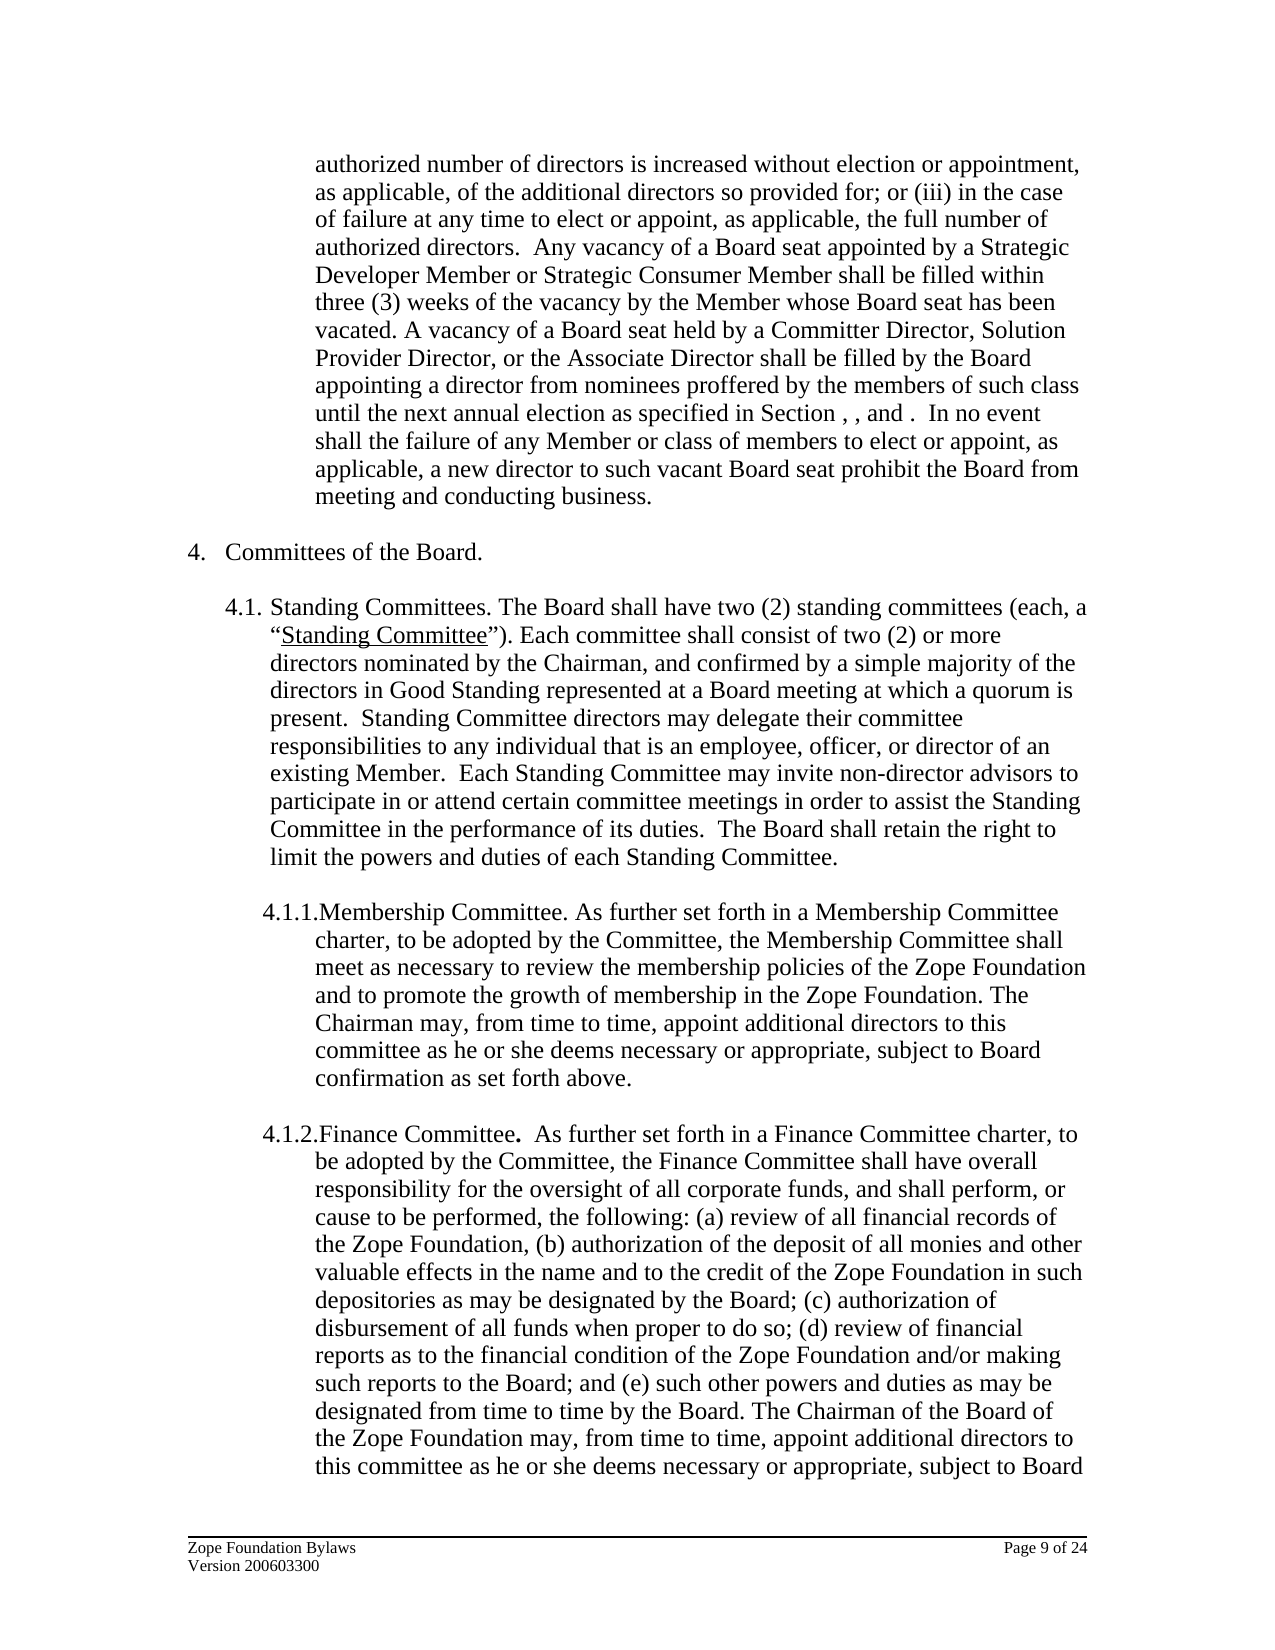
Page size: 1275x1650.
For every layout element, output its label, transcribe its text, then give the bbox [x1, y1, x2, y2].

list Standing Committees. The Board shall have two (2) standing committees (each, a “Standing Committee”). Each committee shall consist of two (2) or more directors nominated by the Chairman, and confirmed by a simple majority of the directors in Good Standing represented at a Board meeting at which a quorum is present. Standing Committee directors may delegate their committee responsibilities to any individual that is an employee, officer, or director of an existing Member. Each Standing Committee may invite non-director advisors to participate in or attend certain committee meetings in order to assist the Standing Committee in the performance of its duties. The Board shall retain the right to limit the powers and duties of each Standing Committee. [225, 593, 1087, 898]
list Committees of the Board. [187, 538, 1087, 593]
list Membership Committee. As further set forth in a Membership Committee charter, to be adopted by the Committee, the Membership Committee shall meet as necessary to review the membership policies of the Zope Foundation and to promote the growth of membership in the Zope Foundation. The Chairman may, from time to time, appoint additional directors to this committee as he or she deems necessary or appropriate, subject to Board confirmation as set forth above. [262, 898, 1087, 1120]
list Finance Committee. As further set forth in a Finance Committee charter, to be adopted by the Committee, the Finance Committee shall have overall responsibility for the oversight of all corporate funds, and shall perform, or cause to be performed, the following: (a) review of all financial records of the Zope Foundation, (b) authorization of the deposit of all monies and other valuable effects in the name and to the credit of the Zope Foundation in such depositories as may be designated by the Board; (c) authorization of disbursement of all funds when proper to do so; (d) review of financial reports as to the financial condition of the Zope Foundation and/or making such reports to the Board; and (e) such other powers and duties as may be designated from time to time by the Board. The Chairman of the Board of the Zope Foundation may, from time to time, appoint additional directors to this committee as he or she deems necessary or appropriate, subject to Board [262, 1120, 1087, 1480]
list authorized number of directors is increased without election or appointment, as applicable, of the additional directors so provided for; or (iii) in the case of failure at any time to elect or appoint, as applicable, the full number of authorized directors. Any vacancy of a Board seat appointed by a Strategic Developer Member or Strategic Consumer Member shall be filled within three (3) weeks of the vacancy by the Member whose Board seat has been vacated. A vacancy of a Board seat held by a Committer Director, Solution Provider Director, or the Associate Director shall be filled by the Board appointing a director from nominees proffered by the members of such class until the next annual election as specified in Section , , and . In no event shall the failure of any Member or class of members to elect or appoint, as applicable, a new director to such vacant Board seat prohibit the Board from meeting and conducting business. [262, 150, 1087, 538]
